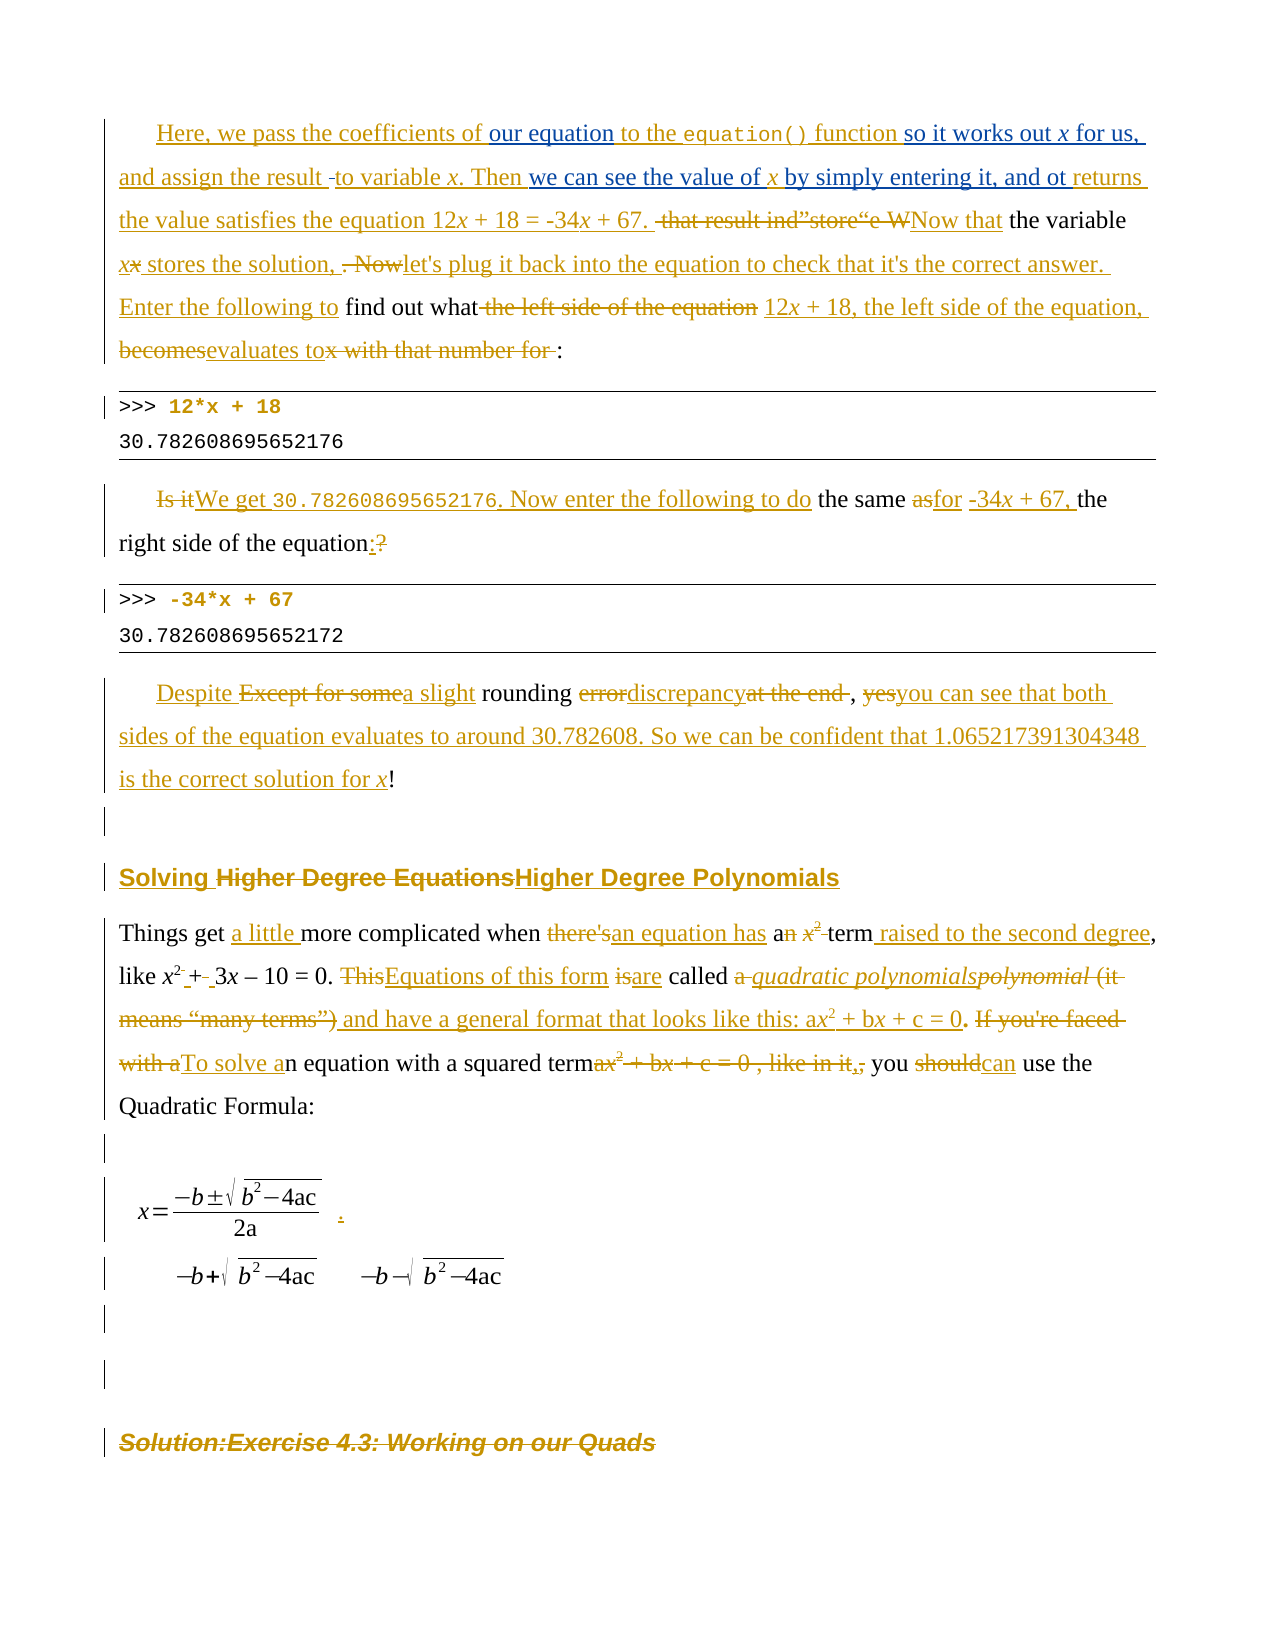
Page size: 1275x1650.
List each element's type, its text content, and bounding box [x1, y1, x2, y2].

text We get 30.782608695652176. Now enter the following to do the same for -34x + 67, the right side of the equation: [118, 484, 1156, 557]
text 30.782608695652176 [118, 431, 1156, 460]
text Things get a little more complicated when an equation has a term raised to the second degree, like x2 + 3x – 10 = 0. Equations of this form are called quadratic polynomials and have a general format that looks like this: ax2 + bx + c = 0. To solve an equation with a squared term, you can use the Quadratic Formula:. [118, 918, 1156, 1119]
text Making the Automatic Quadratic Formula Solver [118, 1360, 1156, 1389]
text Solving Higher Degree Polynomials [118, 863, 1156, 891]
text Here, we pass the coefficients of our equation to the equation() function so it works out x for us, and assign the result to variable x. Then we can see the value of x by simply entering it, and ot returns the value satisfies the equation 12x + 18 = -34x + 67. Now that the variable x stores the solution, let's plug it back into the equation to check that it's the correct answer. Enter the following to find out what 12x + 18, the left side of the equation, evaluates to: [118, 118, 1156, 364]
text 30.782608695652172 [118, 624, 1156, 653]
text >>> 12*x + 18 [118, 392, 1156, 419]
text Despite a slight rounding discrepancy, you can see that both sides of the equation evaluates to around 30.782608. So we can be confident that 1.065217391304348 is the correct solution for x! [118, 678, 1156, 836]
text >>> -34*x + 67 [118, 585, 1156, 613]
